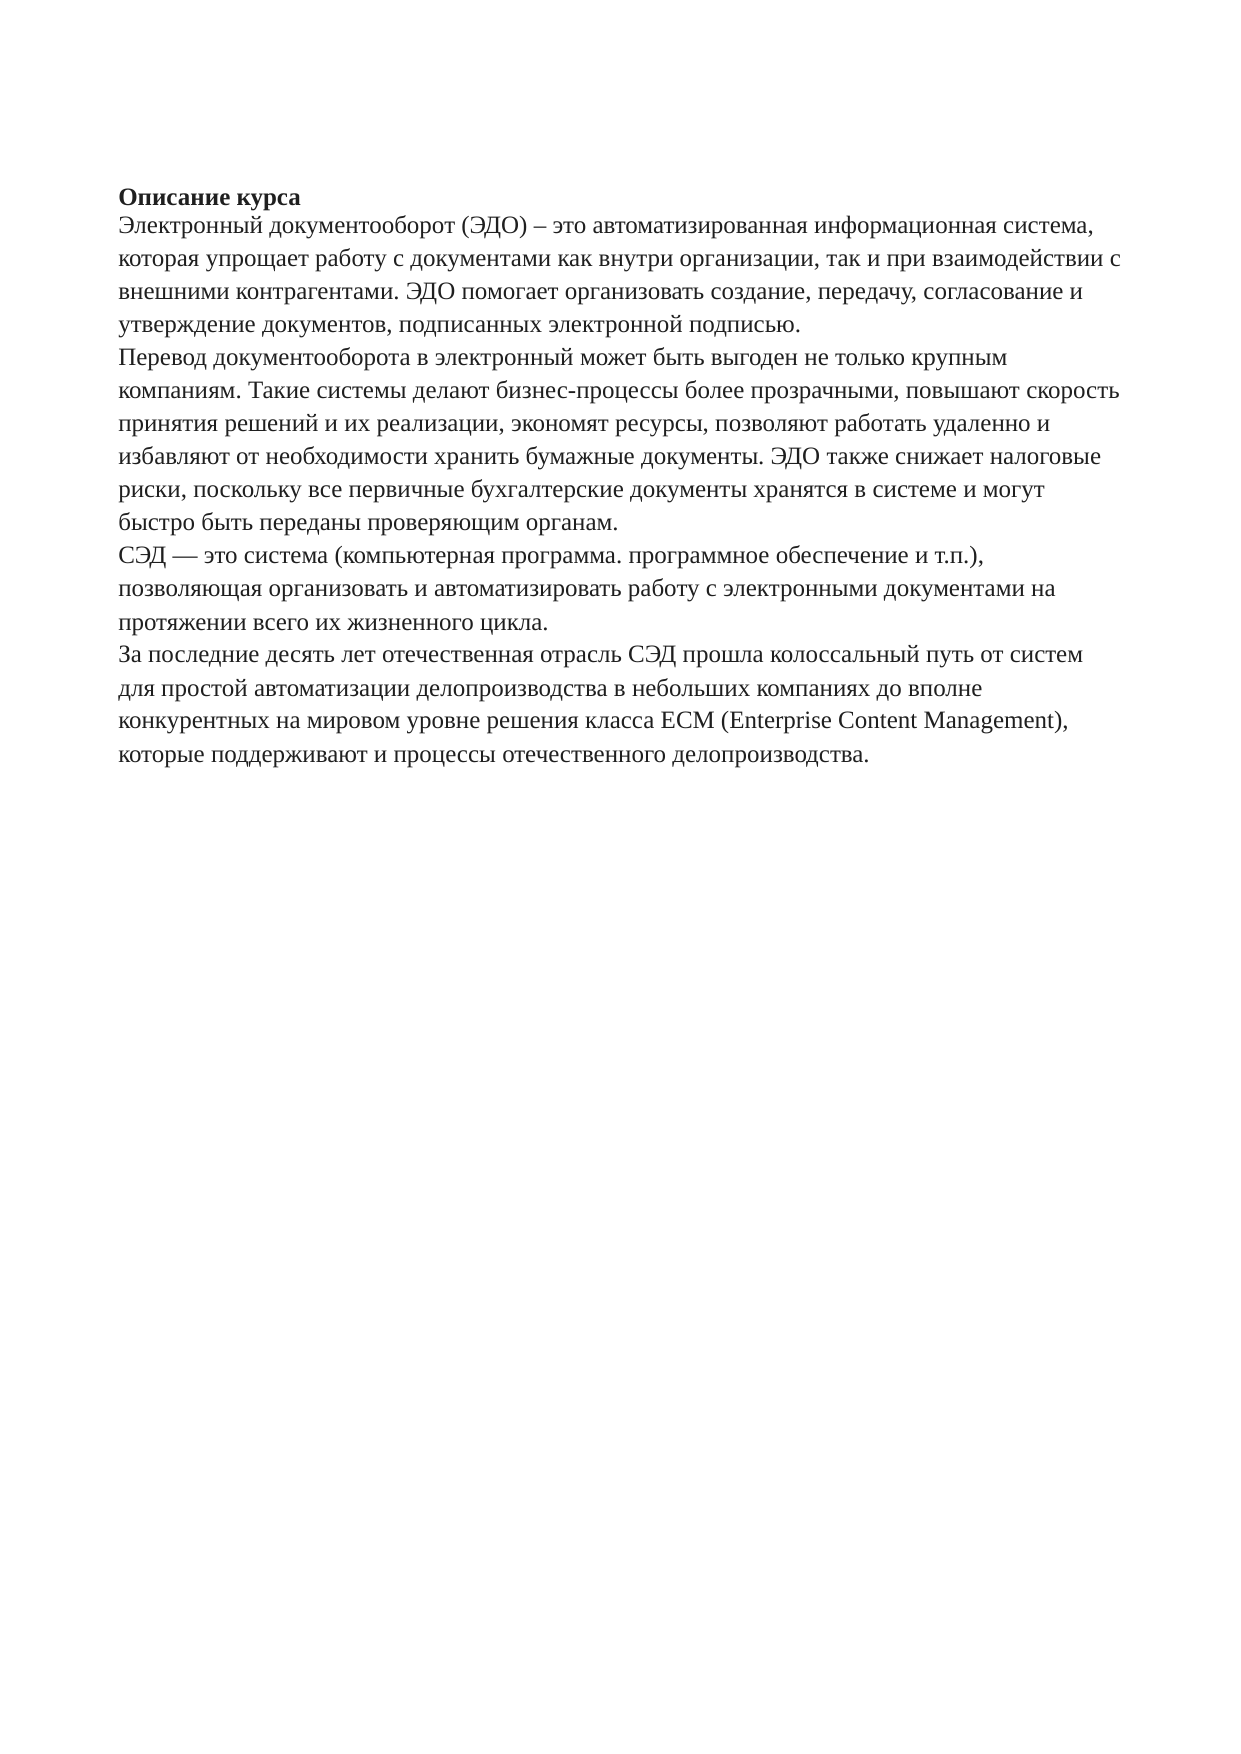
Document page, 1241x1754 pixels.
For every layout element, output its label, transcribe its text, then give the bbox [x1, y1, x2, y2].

text Описание курса [118, 177, 1122, 210]
text Перевод документооборота в электронный может быть выгоден не только крупным компаниям. Такие системы делают бизнес-процессы более прозрачными, повышают скорость принятия решений и их реализации, экономят ресурсы, позволяют работать удаленно и избавляют от необходимости хранить бумажные документы. ЭДО также снижает налоговые риски, поскольку все первичные бухгалтерские документы хранятся в системе и могут быстро быть переданы проверяющим органам. [118, 342, 1122, 536]
text За последние десять лет отечественная отрасль СЭД прошла колоссальный путь от систем для простой автоматизации делопроизводства в небольших компаниях до вполне конкурентных на мировом уровне решения класса ECM (Enterprise Content Management), которые поддерживают и процессы отечественного делопроизводства. [118, 639, 1122, 767]
text СЭД — это система (компьютерная программа. программное обеспечение и т.п.), позволяющая организовать и автоматизировать работу с электронными документами на протяжении всего их жизненного цикла. [118, 541, 1122, 635]
text Электронный документооборот (ЭДО) – это автоматизированная информационная система, которая упрощает работу с документами как внутри организации, так и при взаимодействии с внешними контрагентами. ЭДО помогает организовать создание, передачу, согласование и утверждение документов, подписанных электронной подписью. [118, 210, 1122, 338]
